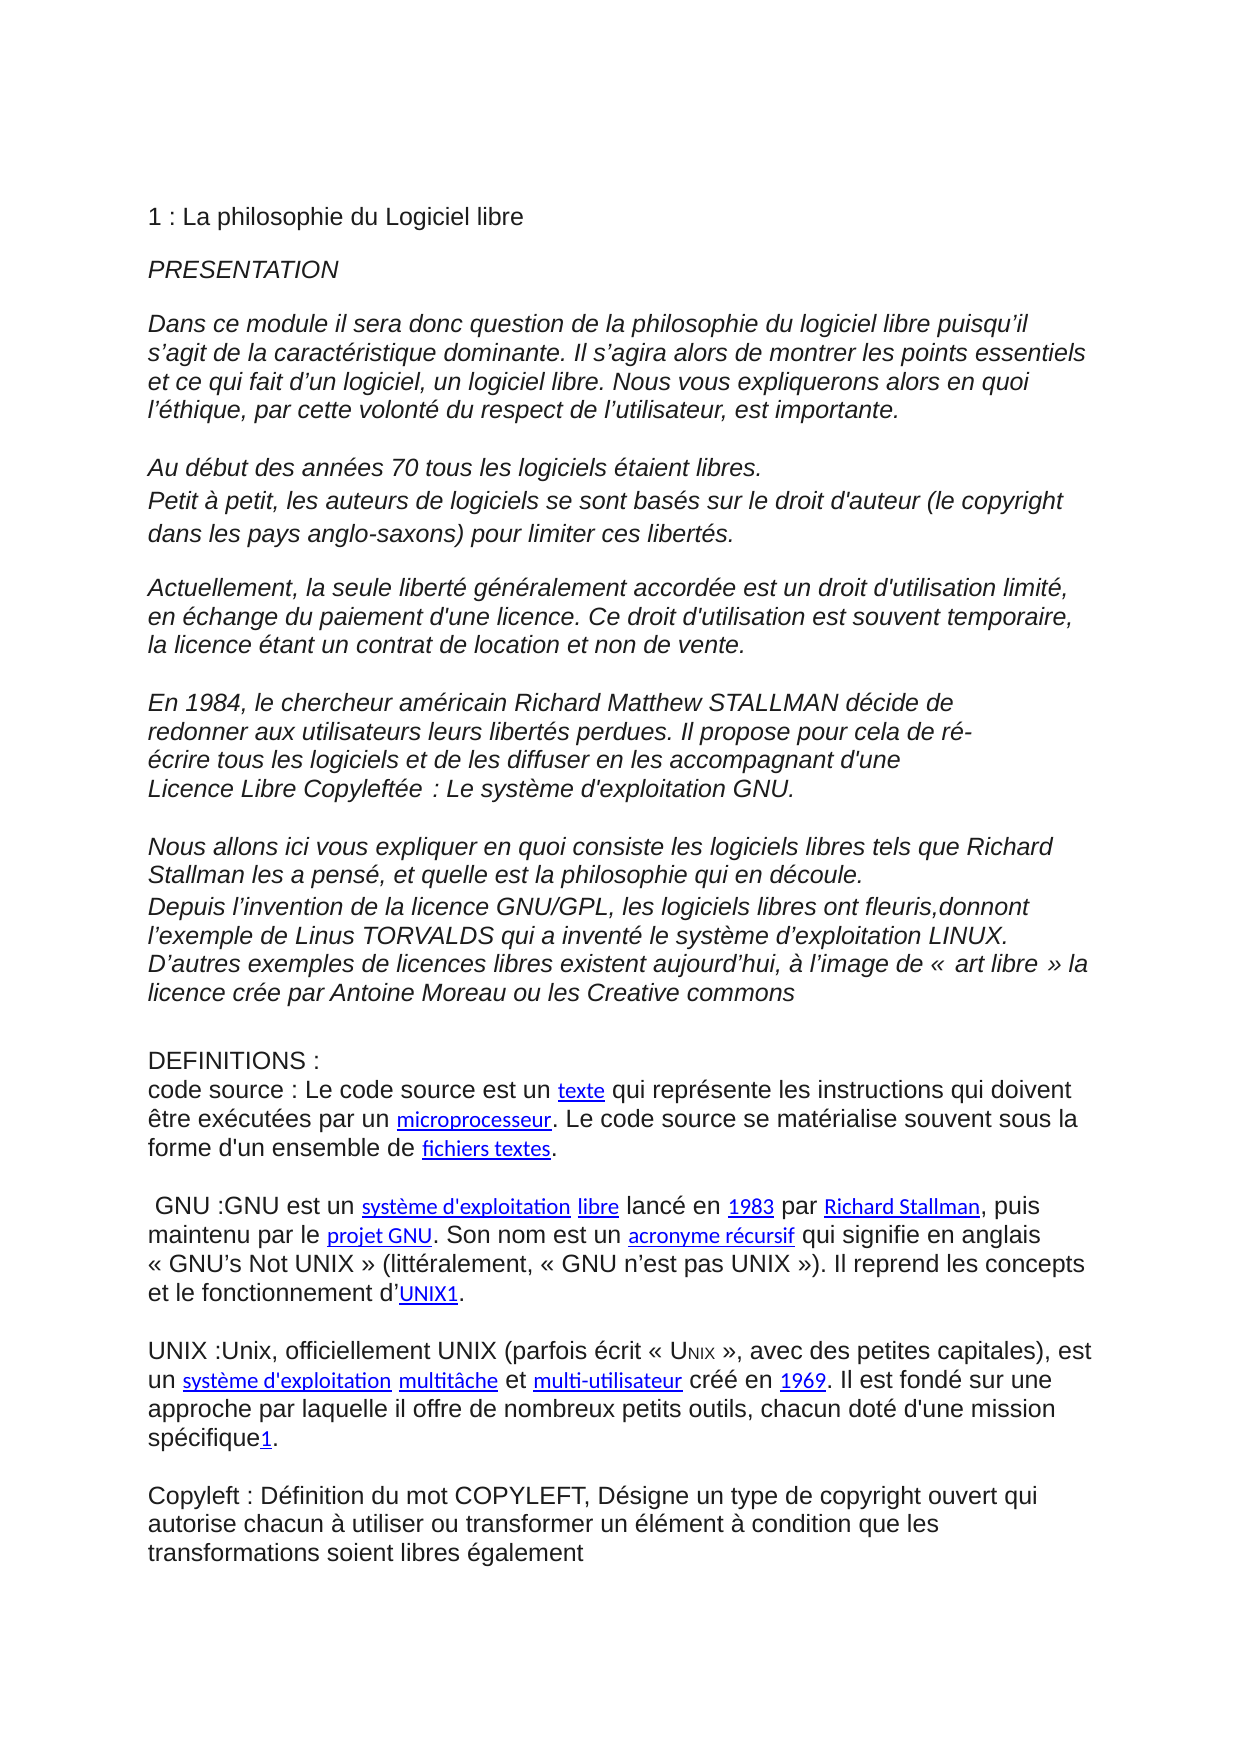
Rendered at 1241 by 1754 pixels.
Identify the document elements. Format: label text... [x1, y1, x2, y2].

text PRESENTATION [148, 255, 1093, 284]
text code source : Le code source est un texte qui représente les instructions qui doivent être exécutées par un microprocesseur. Le code source se matérialise souvent sous la forme d'un ensemble de fichiers textes. [148, 1075, 1093, 1162]
text Copyleft : Définition du mot COPYLEFT, Désigne un type de copyright ouvert qui autorise chacun à utiliser ou transformer un élément à condition que les transformations soient libres également [148, 1481, 1093, 1567]
text UNIX :Unix, officiellement UNIX (parfois écrit « Unix », avec des petites capitales), est un système d'exploitation multitâche et multi-utilisateur créé en 1969. Il est fondé sur une approche par laquelle il offre de nombreux petits outils, chacun doté d'une mission spécifique1. [148, 1336, 1093, 1452]
text En 1984, le chercheur américain Richard Matthew STALLMAN décide de [148, 688, 1093, 717]
text DEFINITIONS : [148, 1046, 1093, 1075]
text redonner aux utilisateurs leurs libertés perdues. Il propose pour cela de ré- [148, 717, 1093, 745]
text Depuis l’invention de la licence GNU/GPL, les logiciels libres ont fleuris,donnont l’exemple de Linus TORVALDS qui a inventé le système d’exploitation LINUX. D’autres exemples de licences libres existent aujourd’hui, à l’image de « art libre » la licence crée par Antoine Moreau ou les Creative commons [148, 892, 1093, 1007]
text Au début des années 70 tous les logiciels étaient libres. Petit à petit, les auteurs de logiciels se sont basés sur le droit d'auteur (le copyright dans les pays anglo-saxons) pour limiter ces libertés. [148, 453, 1093, 548]
text Nous allons ici vous expliquer en quoi consiste les logiciels libres tels que Richard Stallman les a pensé, et quelle est la philosophie qui en découle. [148, 832, 1093, 889]
text Licence Libre Copyleftée : Le système d'exploitation GNU. [148, 774, 1093, 803]
text GNU :GNU est un système d'exploitation libre lancé en 1983 par Richard Stallman, puis maintenu par le projet GNU. Son nom est un acronyme récursif qui signifie en anglais « GNU’s Not UNIX » (littéralement, « GNU n’est pas UNIX »). Il reprend les concepts et le fonctionnement d’UNIX1. [148, 1191, 1093, 1307]
text Dans ce module il sera donc question de la philosophie du logiciel libre puisqu’il s’agit de la caractéristique dominante. Il s’agira alors de montrer les points essentiels et ce qui fait d’un logiciel, un logiciel libre. Nous vous expliquerons alors en quoi l’éthique, par cette volonté du respect de l’utilisateur, est importante. [148, 309, 1093, 424]
text Actuellement, la seule liberté généralement accordée est un droit d'utilisation limité, en échange du paiement d'une licence. Ce droit d'utilisation est souvent temporaire, la licence étant un contrat de location et non de vente. [148, 573, 1093, 659]
text 1 : La philosophie du Logiciel libre [148, 201, 1093, 230]
text écrire tous les logiciels et de les diffuser en les accompagnant d'une [148, 745, 1093, 774]
